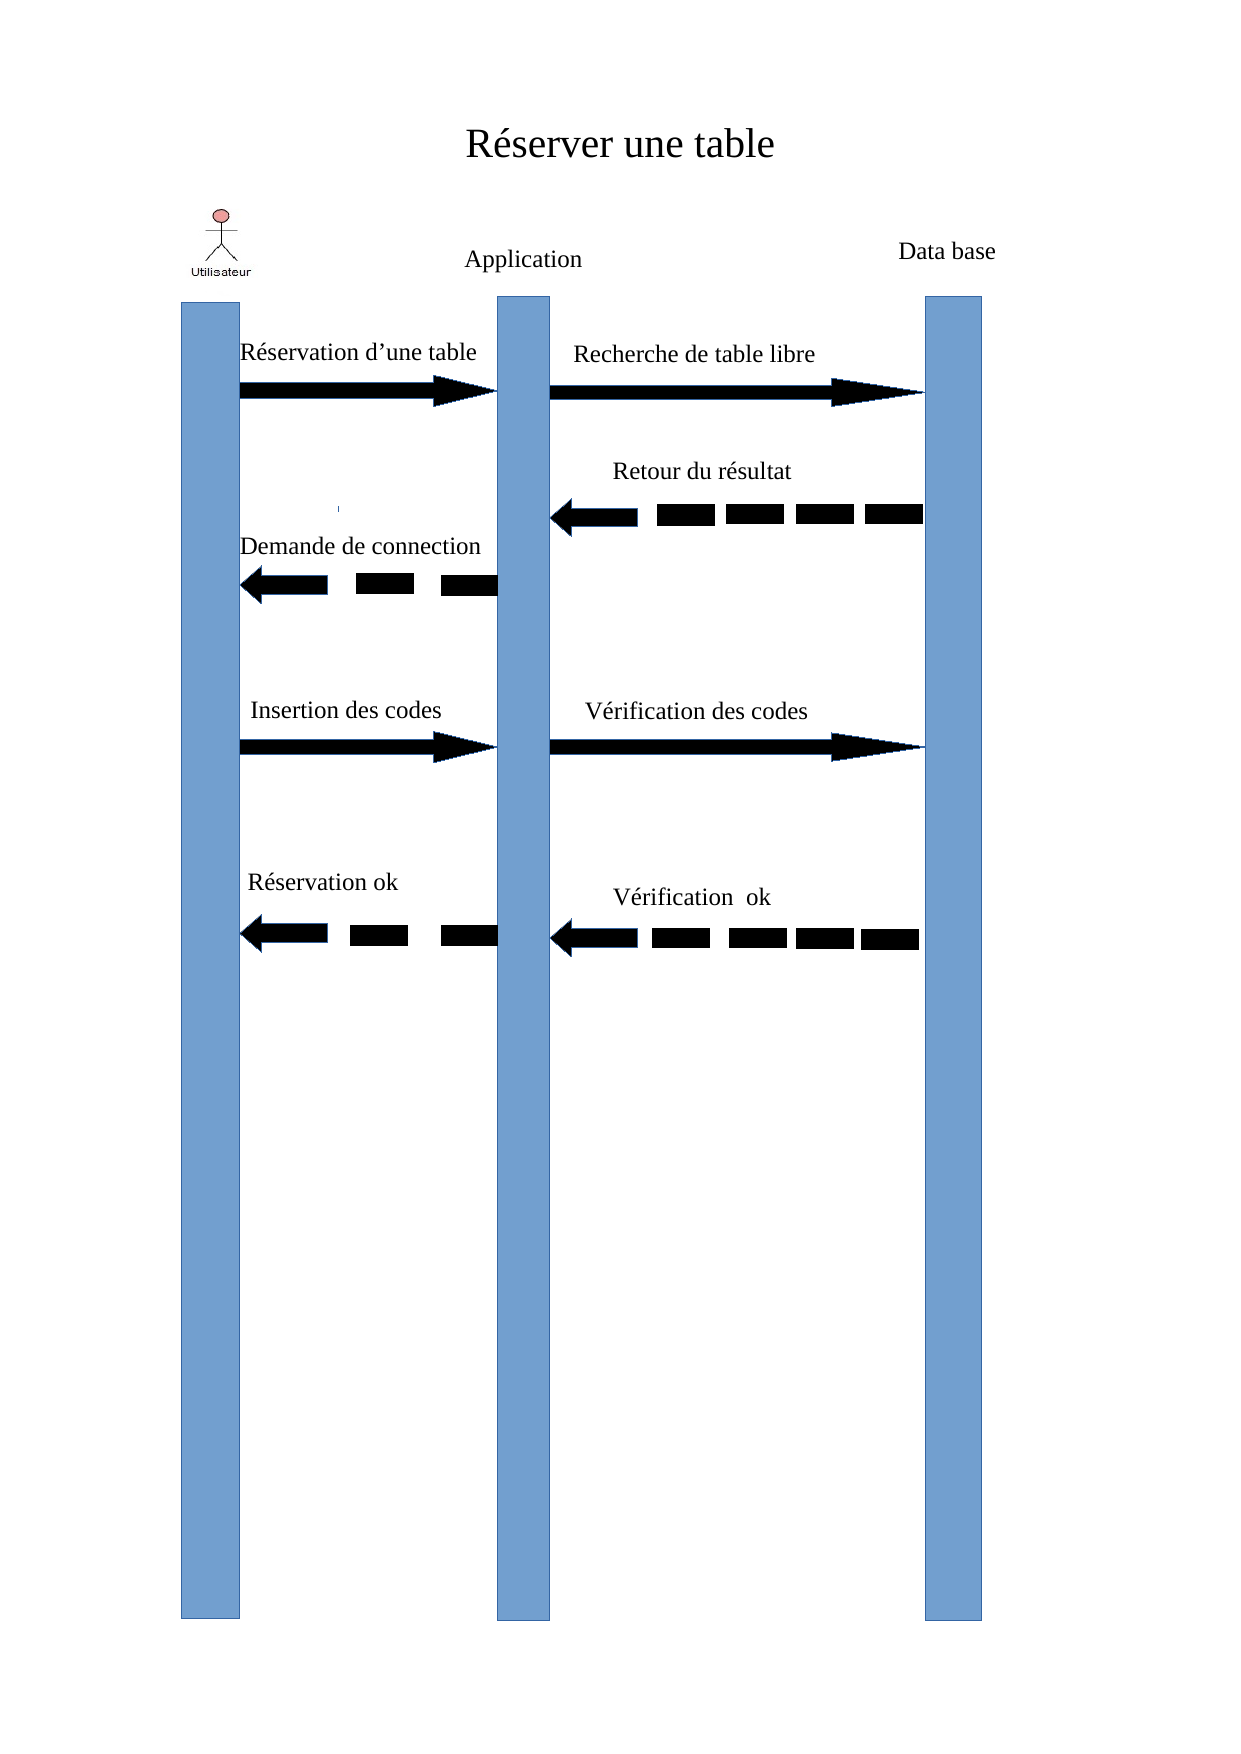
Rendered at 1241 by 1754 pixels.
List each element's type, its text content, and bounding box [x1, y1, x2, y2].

picture [156, 196, 282, 296]
text Réserver une table [118, 118, 1122, 166]
